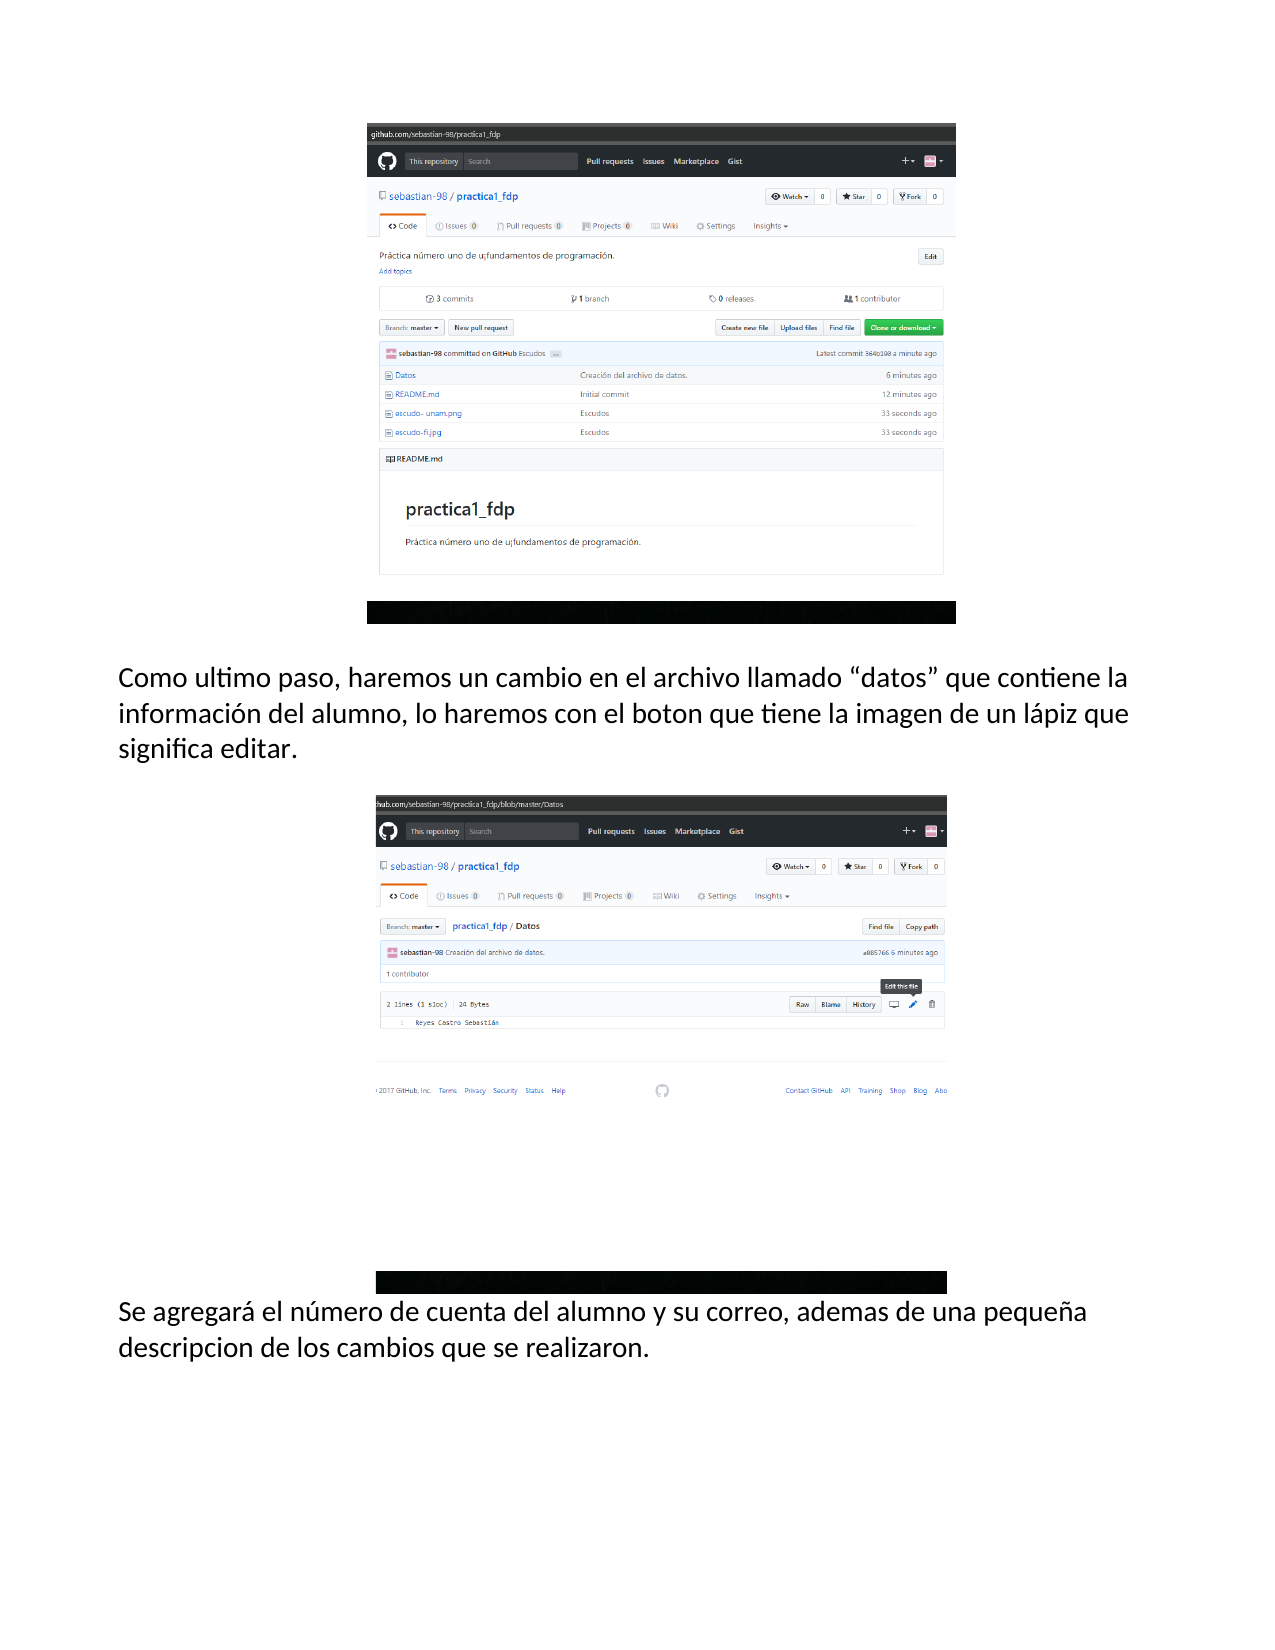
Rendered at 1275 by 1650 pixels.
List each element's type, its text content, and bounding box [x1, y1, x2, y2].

text Como ultimo paso, haremos un cambio en el archivo llamado “datos” que contiene la información del alumno, lo haremos con el boton que tiene la imagen de un lápiz que significa editar. [118, 659, 1205, 766]
text Se agregará el número de cuenta del alumno y su correo, ademas de una pequeña descripcion de los cambios que se realizaron. [118, 1293, 1205, 1364]
